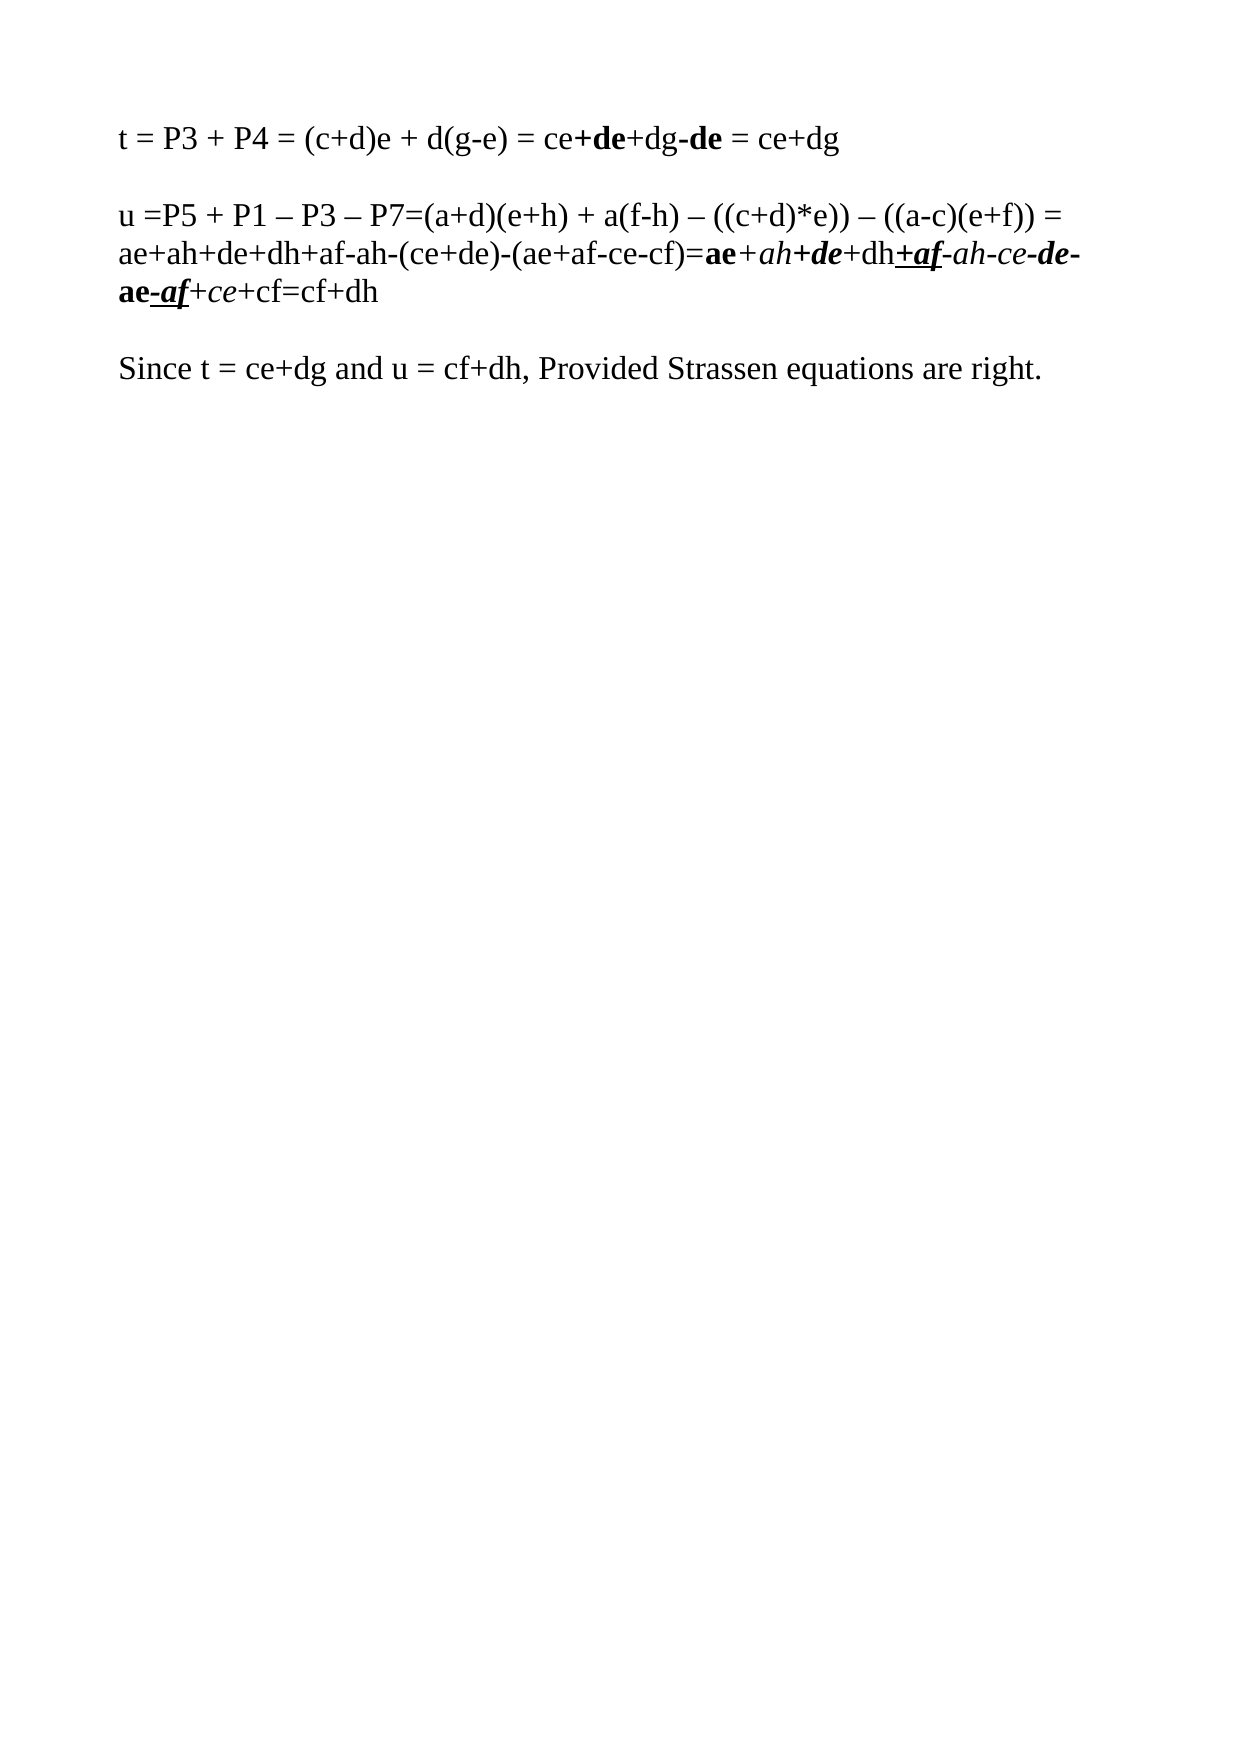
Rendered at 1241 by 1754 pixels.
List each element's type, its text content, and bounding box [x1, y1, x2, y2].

text u =P5 + P1 – P3 – P7=(a+d)(e+h) + a(f-h) – ((c+d)*e)) – ((a-c)(e+f)) = ae+ah+de+dh+af-ah-(ce+de)-(ae+af-ce-cf)=ae+ah+de+dh+af-ah-ce-de-ae-af+ce+cf=cf+dh [118, 195, 1122, 310]
text Since t = ce+dg and u = cf+dh, Provided Strassen equations are right. [118, 348, 1122, 386]
text t = P3 + P4 = (c+d)e + d(g-e) = ce+de+dg-de = ce+dg [118, 118, 1122, 156]
